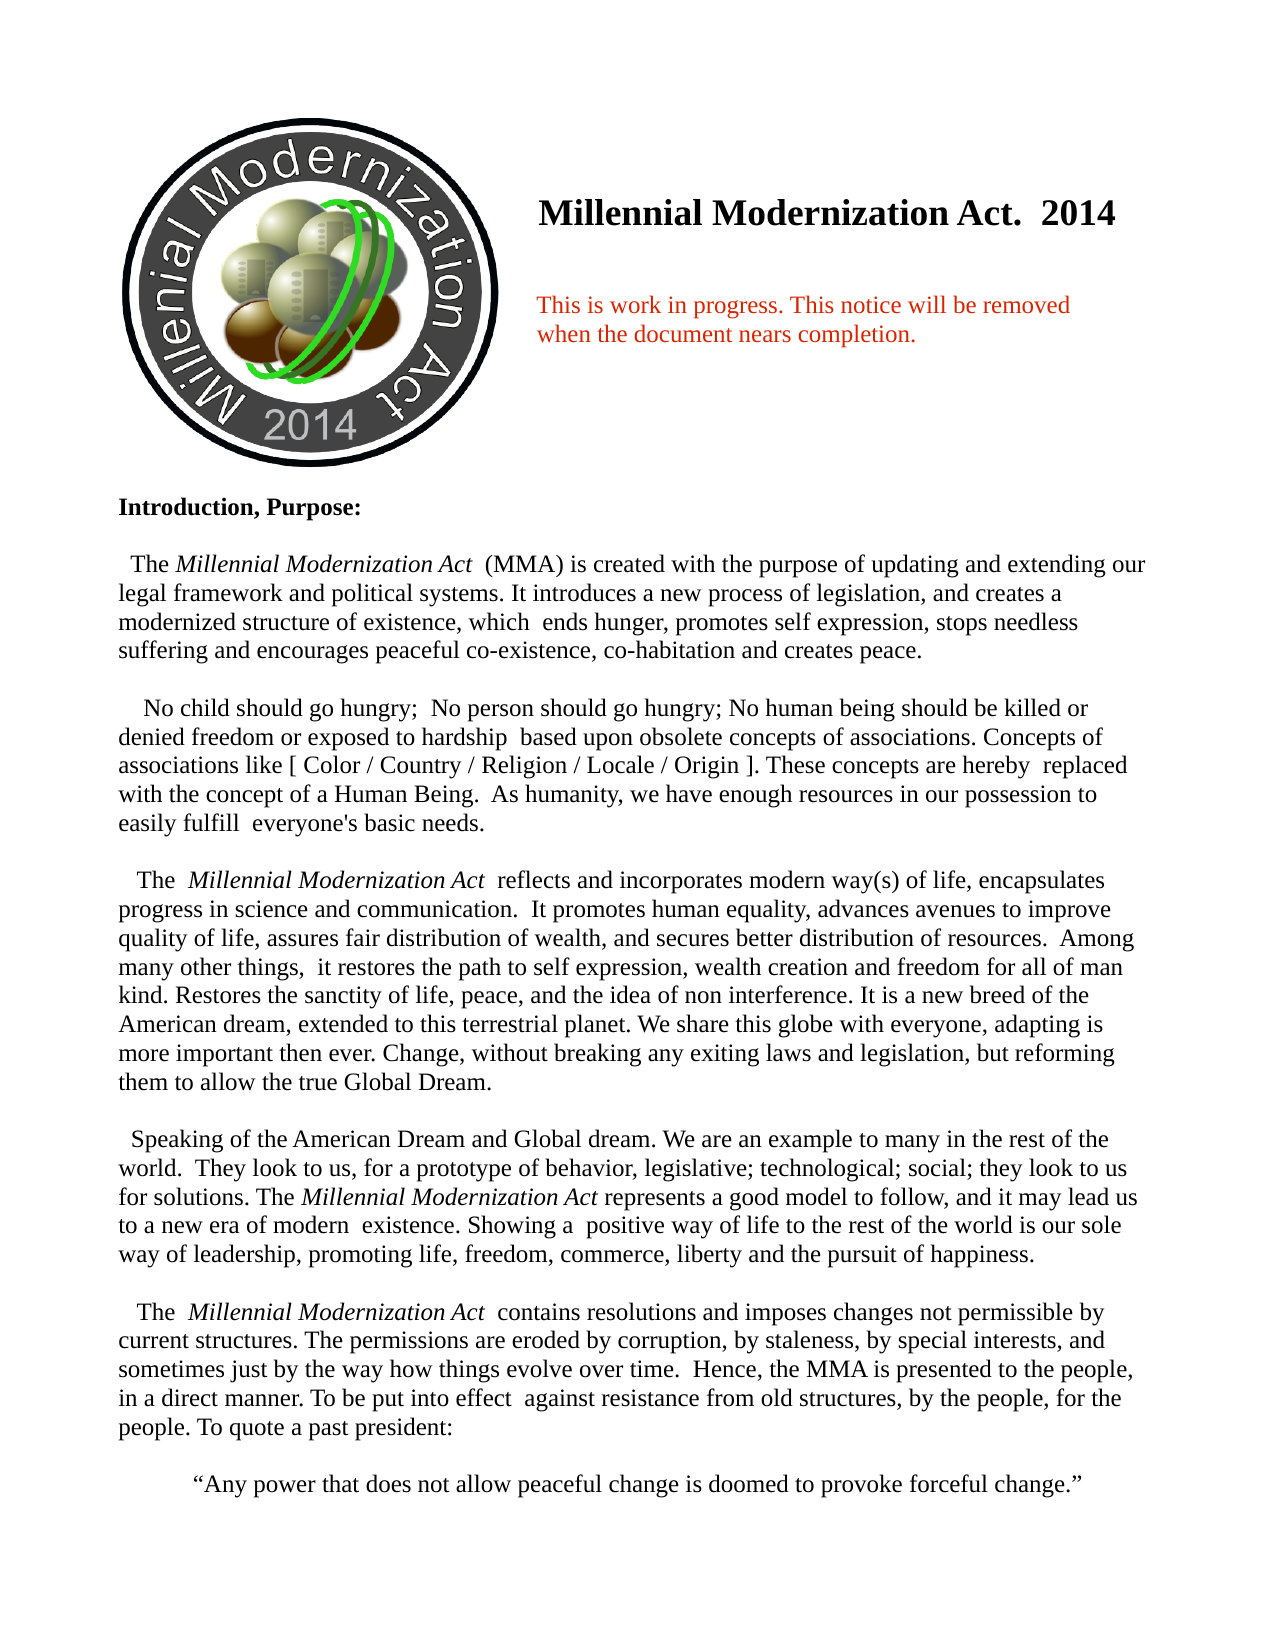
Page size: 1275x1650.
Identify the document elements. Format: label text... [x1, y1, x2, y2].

text The Millennial Modernization Act reflects and incorporates modern way(s) of life, encapsulates progress in science and communication. It promotes human equality, advances avenues to improve quality of life, assures fair distribution of wealth, and secures better distribution of resources. Among many other things, it restores the path to self expression, wealth creation and freedom for all of man kind. Restores the sanctity of life, peace, and the idea of non interference. It is a new breed of the American dream, extended to this terrestrial planet. We share this globe with everyone, adapting is more important then ever. Change, without breaking any exiting laws and legislation, but reforming them to allow the true Global Dream. [118, 866, 1157, 1096]
text The Millennial Modernization Act contains resolutions and imposes changes not permissible by current structures. The permissions are eroded by corruption, by staleness, by special interests, and sometimes just by the way how things evolve over time. Hence, the MMA is presented to the people, in a direct manner. To be put into effect against resistance from old structures, by the people, for the people. To quote a past president: [118, 1297, 1157, 1441]
text Introduction, Purpose: [118, 492, 1157, 521]
text Speaking of the American Dream and Global dream. We are an example to many in the rest of the world. They look to us, for a prototype of behavior, legislative; technological; social; they look to us for solutions. The Millennial Modernization Act represents a good model to follow, and it may lead us to a new era of modern existence. Showing a positive way of life to the rest of the world is our sole way of leadership, promoting life, freedom, commerce, liberty and the pursuit of happiness. [118, 1124, 1157, 1268]
text The Millennial Modernization Act (MMA) is created with the purpose of updating and extending our legal framework and political systems. It introduces a new process of legislation, and creates a modernized structure of existence, which ends hunger, promotes self expression, stops needless suffering and encourages peaceful co-existence, co-habitation and creates peace. [118, 549, 1157, 664]
picture [119, 118, 499, 471]
text Millennial Modernization Act. 2014 [499, 190, 1157, 233]
text “Any power that does not allow peaceful change is doomed to provoke forceful change.” [118, 1469, 1157, 1498]
text This is work in progress. This notice will be removed [499, 291, 1157, 319]
text No child should go hungry; No person should go hungry; No human being should be killed or denied freedom or exposed to hardship based upon obsolete concepts of associations. Concepts of associations like [ Color / Country / Religion / Locale / Origin ]. These concepts are hereby replaced with the concept of a Human Being. As humanity, we have enough resources in our possession to easily fulfill everyone's basic needs. [118, 693, 1157, 837]
text when the document nears completion. [499, 319, 1157, 348]
